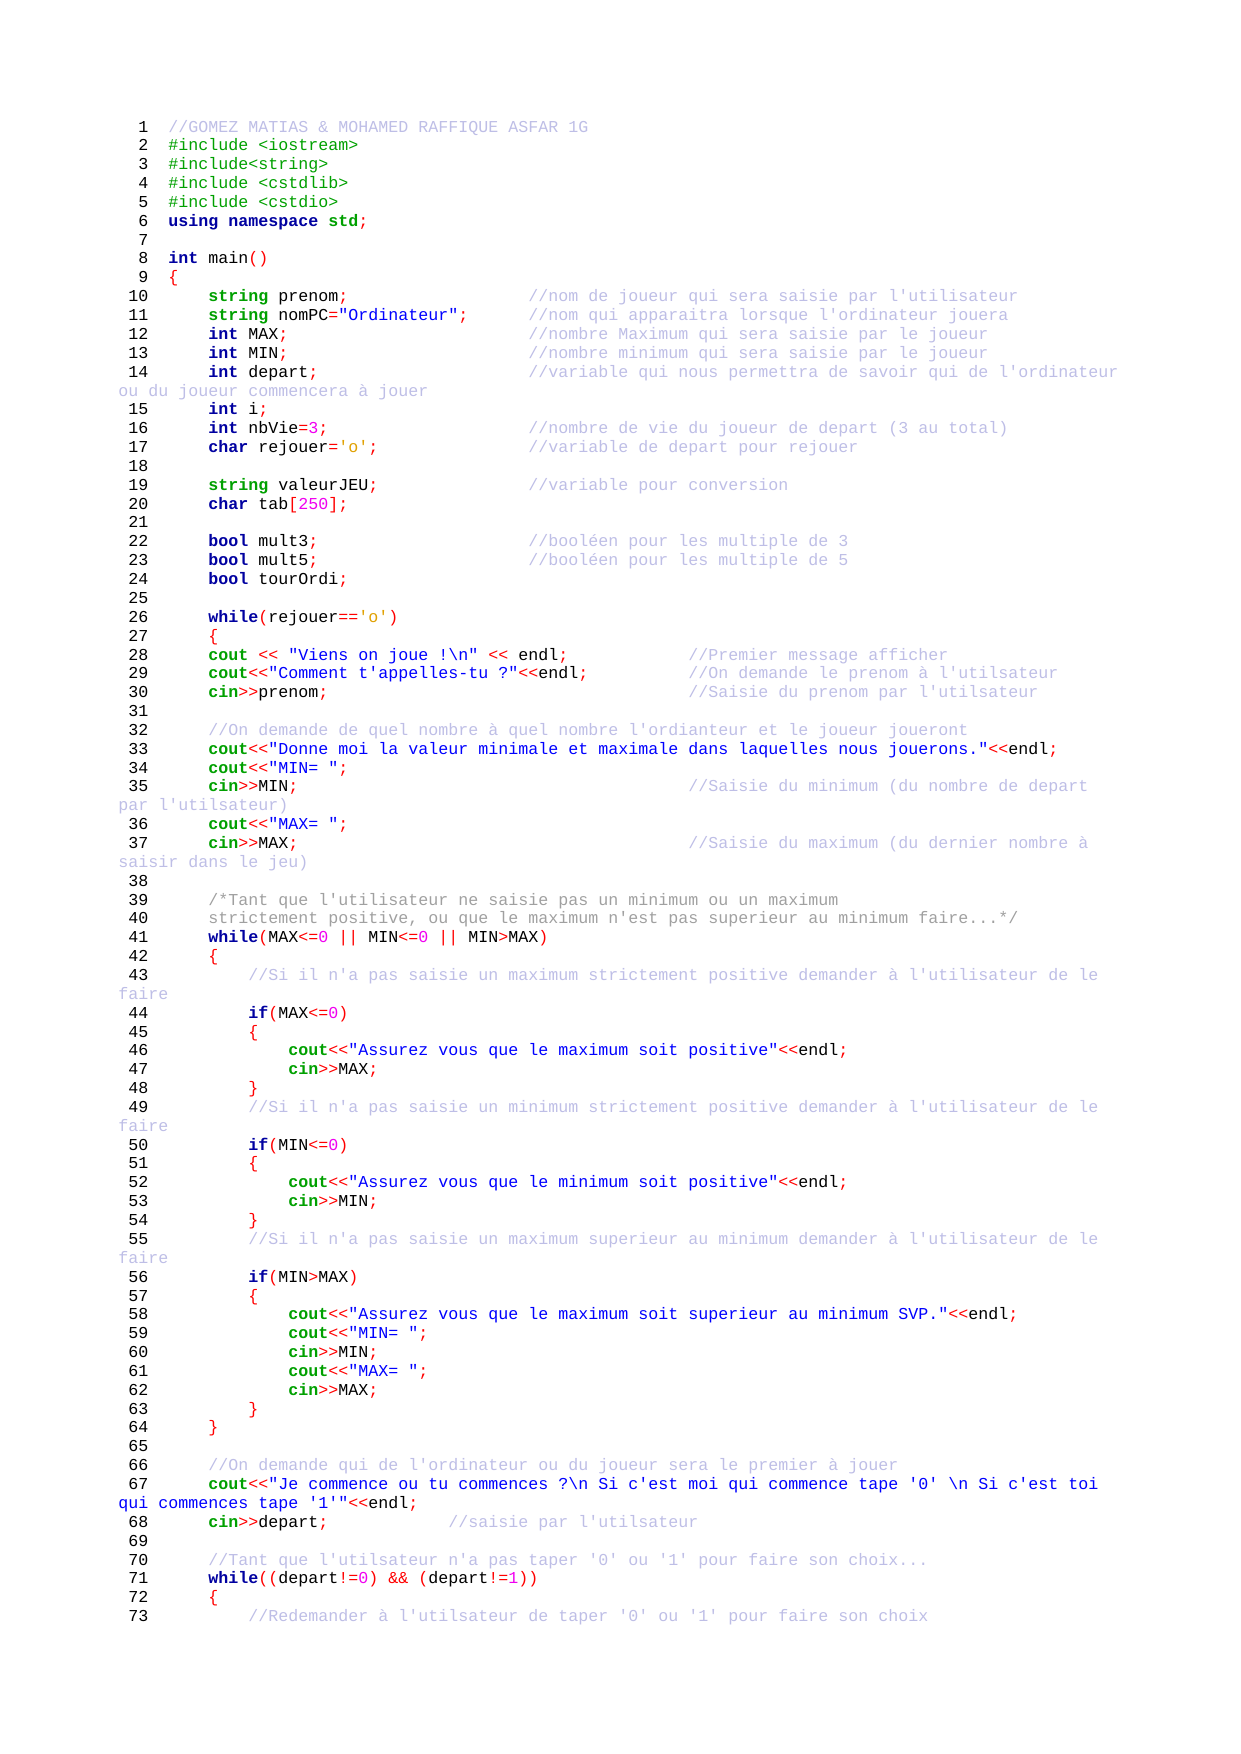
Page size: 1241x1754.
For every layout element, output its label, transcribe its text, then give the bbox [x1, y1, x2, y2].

subtitle 10 string prenom; //nom de joueur qui sera saisie par l'utilisateur [338, 288, 1122, 307]
subtitle 31 [118, 703, 1122, 721]
subtitle 8 int main() [118, 250, 208, 269]
subtitle 22 bool mult3; //booléen pour les multiple de 3 [118, 533, 258, 552]
subtitle 42 { [118, 948, 1122, 967]
subtitle 47 cin>>MAX; [118, 1061, 338, 1080]
subtitle 26 while(rejouer=='o') [338, 608, 1122, 627]
subtitle 1 //GOMEZ MATIAS & MOHAMED RAFFIQUE ASFAR 1G [118, 118, 1122, 137]
subtitle 67 cout<<"Je commence ou tu commences ?\n Si c'est moi qui commence tape '0' \n Si c'est toi qui commences tape '1'"<<endl; [118, 1476, 1122, 1513]
subtitle 2 #include <iostream> [118, 137, 1122, 156]
subtitle 6 using namespace std; [118, 212, 1122, 231]
subtitle 11 string nomPC="Ordinateur"; //nom qui apparaitra lorsque l'ordinateur jouera [328, 307, 1122, 326]
subtitle 14 int depart; //variable qui nous permettra de savoir qui de l'ordinateur ou du joueur commencera à jouer [118, 363, 1122, 401]
subtitle 39 /*Tant que l'utilisateur ne saisie pas un minimum ou un maximum [118, 891, 1122, 910]
subtitle 61 cout<<"MAX= "; [118, 1362, 1122, 1381]
subtitle 62 cin>>MAX; [368, 1381, 1122, 1400]
subtitle 53 cin>>MIN; [118, 1193, 338, 1212]
subtitle 45 { [118, 1023, 1122, 1042]
subtitle 50 if(MIN<=0) [308, 1136, 1122, 1155]
subtitle 52 cout<<"Assurez vous que le minimum soit positive"<<endl; [838, 1174, 1122, 1193]
subtitle 64 } [118, 1419, 1122, 1438]
subtitle 15 int i; [258, 401, 1122, 420]
subtitle 70 //Tant que l'utilsateur n'a pas taper '0' ou '1' pour faire son choix... [118, 1551, 1122, 1570]
subtitle 52 cout<<"Assurez vous que le minimum soit positive"<<endl; [118, 1174, 798, 1193]
subtitle 73 //Redemander à l'utilsateur de taper '0' ou '1' pour faire son choix [118, 1608, 1122, 1626]
subtitle 56 if(MIN>MAX) [348, 1268, 1122, 1287]
subtitle 16 int nbVie=3; //nombre de vie du joueur de depart (3 au total) [298, 420, 1122, 439]
subtitle 53 cin>>MIN; [368, 1193, 1122, 1212]
subtitle 8 int main() [248, 250, 1122, 269]
subtitle 9 { [118, 269, 1122, 288]
subtitle 10 string prenom; //nom de joueur qui sera saisie par l'utilisateur [118, 288, 278, 307]
subtitle 29 cout<<"Comment t'appelles-tu ?"<<endl; //On demande le prenom à l'utilsateur [578, 665, 1122, 684]
subtitle 62 cin>>MAX; [118, 1381, 338, 1400]
subtitle 68 cin>>depart; //saisie par l'utilsateur [118, 1513, 258, 1532]
subtitle 30 cin>>prenom; //Saisie du prenom par l'utilsateur [118, 684, 258, 703]
subtitle 51 { [118, 1155, 1122, 1174]
subtitle 41 while(MAX<=0 || MIN<=0 || MIN>MAX) [398, 929, 468, 948]
subtitle 34 cout<<"MIN= "; [118, 759, 1122, 778]
subtitle 49 //Si il n'a pas saisie un minimum strictement positive demander à l'utilisateur de le faire [118, 1098, 1122, 1136]
subtitle 68 cin>>depart; //saisie par l'utilsateur [318, 1513, 1122, 1532]
subtitle 59 cout<<"MIN= "; [118, 1325, 1122, 1344]
subtitle 24 bool tourOrdi; [118, 571, 258, 589]
subtitle 36 cout<<"MAX= "; [118, 816, 1122, 834]
subtitle 60 cin>>MIN; [368, 1344, 1122, 1362]
subtitle 28 cout << "Viens on joue !\n" << endl; //Premier message afficher [558, 646, 1122, 665]
subtitle 38 [118, 872, 1122, 891]
subtitle 30 cin>>prenom; //Saisie du prenom par l'utilsateur [318, 684, 1122, 703]
subtitle 21 [118, 514, 1122, 533]
subtitle 23 bool mult5; //booléen pour les multiple de 5 [308, 552, 1122, 571]
subtitle 33 cout<<"Donne moi la valeur minimale et maximale dans laquelles nous jouerons."<<endl; [118, 740, 1008, 759]
subtitle 43 //Si il n'a pas saisie un maximum strictement positive demander à l'utilisateur de le faire [118, 967, 1122, 1004]
subtitle 17 char rejouer='o'; //variable de depart pour rejouer [118, 439, 258, 457]
subtitle 71 while((depart!=0) && (depart!=1)) [488, 1570, 1122, 1589]
subtitle 27 { [118, 627, 1122, 646]
subtitle 69 [118, 1532, 1122, 1551]
subtitle 48 } [118, 1080, 1122, 1098]
subtitle 11 string nomPC="Ordinateur"; //nom qui apparaitra lorsque l'ordinateur jouera [118, 307, 278, 326]
subtitle 66 //On demande qui de l'ordinateur ou du joueur sera le premier à jouer [118, 1457, 1122, 1476]
subtitle 35 cin>>MIN; //Saisie du minimum (du nombre de depart par l'utilsateur) [118, 778, 1122, 816]
subtitle 22 bool mult3; //booléen pour les multiple de 3 [308, 533, 1122, 552]
subtitle 19 string valeurJEU; //variable pour conversion [368, 476, 1122, 495]
subtitle 46 cout<<"Assurez vous que le maximum soit positive"<<endl; [118, 1042, 798, 1061]
subtitle 54 } [118, 1212, 1122, 1231]
subtitle 56 if(MIN>MAX) [118, 1268, 278, 1287]
subtitle 5 #include <cstdio> [118, 193, 1122, 212]
subtitle 3 #include<string> [118, 156, 1122, 175]
subtitle 71 while((depart!=0) && (depart!=1)) [118, 1570, 278, 1589]
subtitle 12 int MAX; //nombre Maximum qui sera saisie par le joueur [278, 326, 1122, 344]
subtitle 32 //On demande de quel nombre à quel nombre l'ordianteur et le joueur joueront [118, 721, 1122, 740]
subtitle 18 [118, 457, 1122, 476]
subtitle 47 cin>>MAX; [368, 1061, 1122, 1080]
subtitle 19 string valeurJEU; //variable pour conversion [118, 476, 278, 495]
subtitle 17 char rejouer='o'; //variable de depart pour rejouer [328, 439, 1122, 457]
subtitle 15 int i; [118, 401, 248, 420]
subtitle 57 { [118, 1287, 1122, 1306]
subtitle 65 [118, 1438, 1122, 1457]
subtitle 60 cin>>MIN; [118, 1344, 338, 1362]
subtitle 7 [118, 231, 1122, 250]
subtitle 26 while(rejouer=='o') [118, 608, 268, 627]
subtitle 29 cout<<"Comment t'appelles-tu ?"<<endl; //On demande le prenom à l'utilsateur [118, 665, 538, 684]
subtitle 25 [118, 589, 1122, 608]
subtitle 23 bool mult5; //booléen pour les multiple de 5 [118, 552, 258, 571]
subtitle 41 while(MAX<=0 || MIN<=0 || MIN>MAX) [538, 929, 1122, 948]
subtitle 13 int MIN; //nombre minimum qui sera saisie par le joueur [118, 344, 248, 363]
subtitle 28 cout << "Viens on joue !\n" << endl; //Premier message afficher [118, 646, 518, 665]
subtitle 55 //Si il n'a pas saisie un maximum superieur au minimum demander à l'utilisateur de le faire [118, 1231, 1122, 1268]
subtitle 16 int nbVie=3; //nombre de vie du joueur de depart (3 au total) [118, 420, 248, 439]
subtitle 41 while(MAX<=0 || MIN<=0 || MIN>MAX) [298, 929, 368, 948]
subtitle 24 bool tourOrdi; [338, 571, 1122, 589]
subtitle 58 cout<<"Assurez vous que le maximum soit superieur au minimum SVP."<<endl; [118, 1306, 968, 1325]
subtitle 40 strictement positive, ou que le maximum n'est pas superieur au minimum faire...*/ [118, 910, 1122, 929]
subtitle 46 cout<<"Assurez vous que le maximum soit positive"<<endl; [838, 1042, 1122, 1061]
subtitle 50 if(MIN<=0) [118, 1136, 278, 1155]
subtitle 44 if(MAX<=0) [308, 1004, 1122, 1023]
subtitle 12 int MAX; //nombre Maximum qui sera saisie par le joueur [118, 326, 248, 344]
subtitle 4 #include <cstdlib> [118, 175, 1122, 193]
subtitle 37 cin>>MAX; //Saisie du maximum (du dernier nombre à saisir dans le jeu) [118, 834, 1122, 872]
subtitle 72 { [118, 1589, 1122, 1608]
subtitle 71 while((depart!=0) && (depart!=1)) [338, 1570, 428, 1589]
subtitle 44 if(MAX<=0) [118, 1004, 278, 1023]
subtitle 58 cout<<"Assurez vous que le maximum soit superieur au minimum SVP."<<endl; [1008, 1306, 1122, 1325]
subtitle 41 while(MAX<=0 || MIN<=0 || MIN>MAX) [118, 929, 268, 948]
subtitle 20 char tab[250]; [288, 495, 1122, 514]
subtitle 20 char tab[250]; [118, 495, 258, 514]
subtitle 63 } [118, 1400, 1122, 1419]
subtitle 13 int MIN; //nombre minimum qui sera saisie par le joueur [278, 344, 1122, 363]
